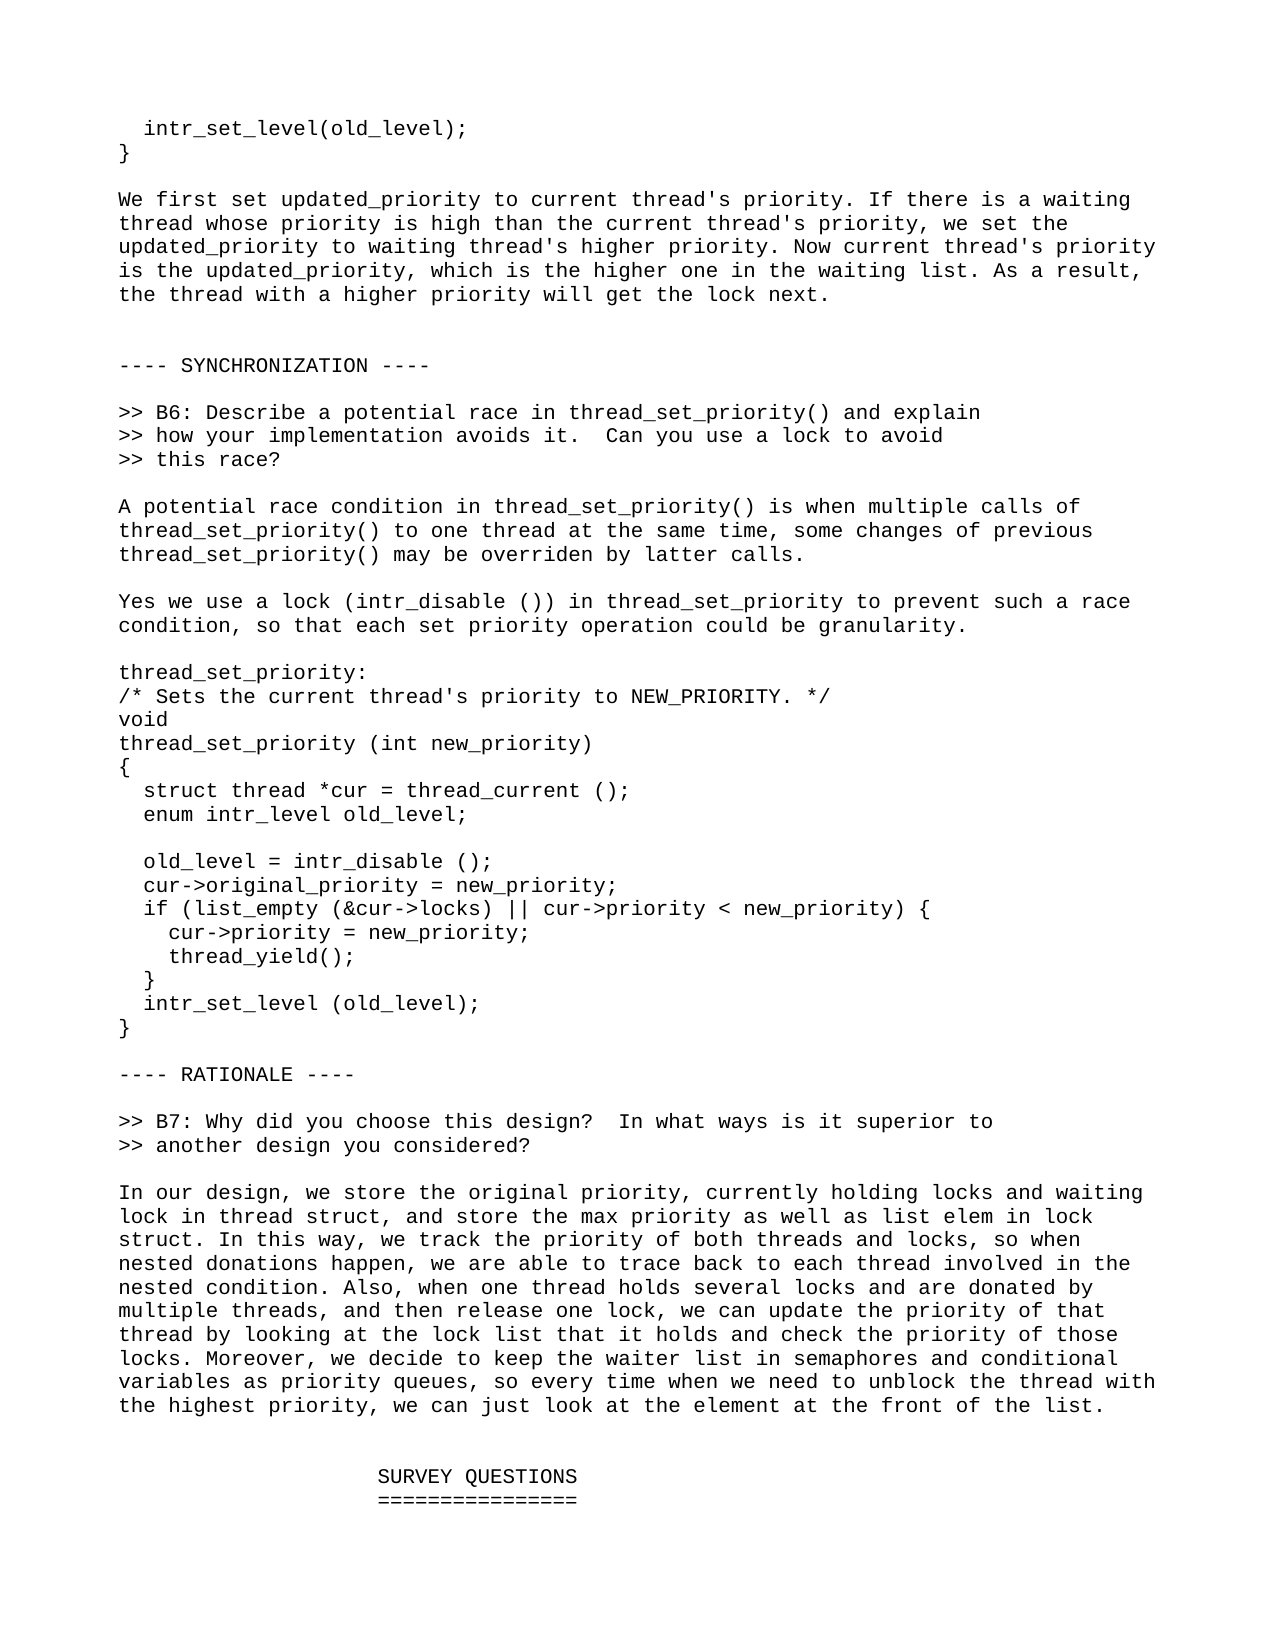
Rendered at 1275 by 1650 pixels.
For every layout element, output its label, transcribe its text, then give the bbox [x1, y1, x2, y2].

text if (list_empty (&cur->locks) || cur->priority < new_priority) { [118, 898, 1157, 922]
text } [118, 142, 1157, 165]
text old_level = intr_disable (); [118, 851, 1157, 875]
text cur->original_priority = new_priority; [118, 875, 1157, 898]
text >> how your implementation avoids it. Can you use a lock to avoid [118, 426, 1157, 449]
text cur->priority = new_priority; [118, 922, 1157, 946]
text } [118, 1017, 1157, 1040]
text thread_yield(); [118, 946, 1157, 969]
text SURVEY QUESTIONS [118, 1466, 1157, 1489]
text enum intr_level old_level; [118, 804, 1157, 827]
text In our design, we store the original priority, currently holding locks and waiting lock in thread struct, and store the max priority as well as list elem in lock struct. In this way, we track the priority of both threads and locks, so when nested donations happen, we are able to trace back to each thread involved in the nested condition. Also, when one thread holds several locks and are donated by multiple threads, and then release one lock, we can update the priority of that thread by looking at the lock list that it holds and check the priority of those locks. Moreover, we decide to keep the waiter list in semaphores and conditional variables as priority queues, so every time when we need to unblock the thread with the highest priority, we can just look at the element at the front of the list. [118, 1182, 1157, 1419]
text Yes we use a lock (intr_disable ()) in thread_set_priority to prevent such a race condition, so that each set priority operation could be granularity. [118, 591, 1157, 638]
text A potential race condition in thread_set_priority() is when multiple calls of thread_set_priority() to one thread at the same time, some changes of previous thread_set_priority() may be overriden by latter calls. [118, 496, 1157, 567]
text >> B6: Describe a potential race in thread_set_priority() and explain [118, 402, 1157, 426]
text /* Sets the current thread's priority to NEW_PRIORITY. */ [118, 686, 1157, 709]
text >> this race? [118, 449, 1157, 473]
text intr_set_level (old_level); [118, 993, 1157, 1017]
text } [118, 969, 1157, 993]
text ---- SYNCHRONIZATION ---- [118, 354, 1157, 378]
text We first set updated_priority to current thread's priority. If there is a waiting thread whose priority is high than the current thread's priority, we set the updated_priority to waiting thread's higher priority. Now current thread's priority is the updated_priority, which is the higher one in the waiting list. As a result, the thread with a higher priority will get the lock next. [118, 189, 1157, 307]
text void [118, 709, 1157, 733]
text ================ [118, 1489, 1157, 1513]
text struct thread *cur = thread_current (); [118, 780, 1157, 804]
text ---- RATIONALE ---- [118, 1064, 1157, 1088]
text >> B7: Why did you choose this design? In what ways is it superior to [118, 1111, 1157, 1135]
text intr_set_level(old_level); [118, 118, 1157, 142]
text thread_set_priority: [118, 662, 1157, 686]
text { [118, 757, 1157, 780]
text thread_set_priority (int new_priority) [118, 733, 1157, 757]
text >> another design you considered? [118, 1135, 1157, 1158]
